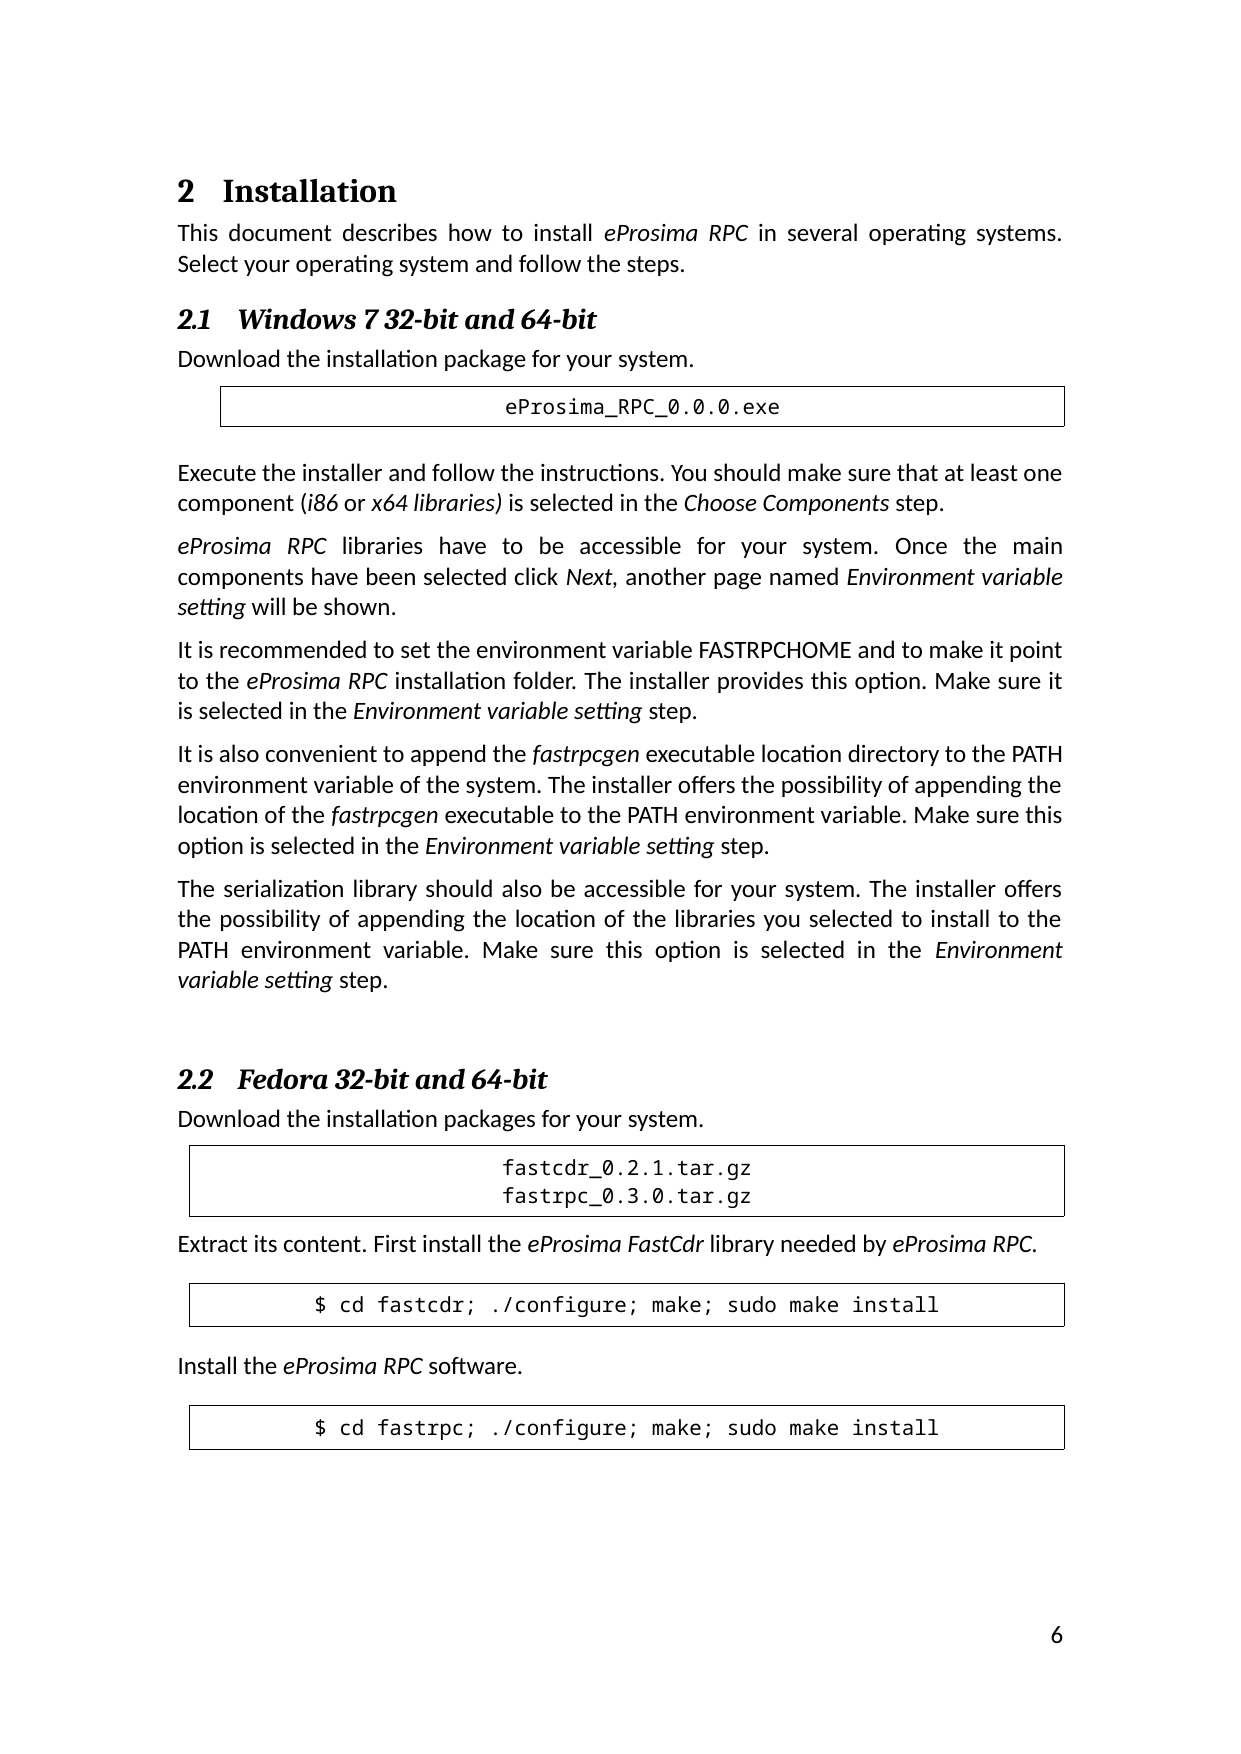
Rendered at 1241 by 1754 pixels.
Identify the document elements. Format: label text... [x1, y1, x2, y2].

text Extract its content. First install the eProsima FastCdr library needed by eProsima RPC. [177, 1228, 1063, 1258]
text It is also convenient to append the fastrpcgen executable location directory to the PATH environment variable of the system. The installer offers the possibility of appending the location of the fastrpcgen executable to the PATH environment variable. Make sure this option is selected in the Environment variable setting step. [177, 738, 1063, 860]
text fastrpc_0.3.0.tar.gz [204, 1181, 1049, 1208]
text This document describes how to install eProsima RPC in several operating systems. Select your operating system and follow the steps. [177, 217, 1063, 278]
subtitle Windows 7 32-bit and 64-bit [177, 303, 1063, 337]
text Execute the installer and follow the instructions. You should make sure that at least one component (i86 or x64 libraries) is selected in the Choose Components step. [177, 457, 1063, 518]
text $ cd fastcdr; ./configure; make; sudo make install [204, 1290, 1049, 1318]
subtitle Fedora 32-bit and 64-bit [177, 1063, 1063, 1097]
table_header eProsima_RPC_0.0.0.exe [221, 387, 1064, 426]
text It is recommended to set the environment variable FASTRPCHOME and to make it point to the eProsima RPC installation folder. The installer provides this option. Make sure it is selected in the Environment variable setting step. [177, 634, 1063, 726]
text Download the installation package for your system. [177, 343, 1063, 373]
text The serialization library should also be accessible for your system. The installer offers the possibility of appending the location of the libraries you selected to install to the PATH environment variable. Make sure this option is selected in the Environment variable setting step. [177, 873, 1063, 995]
text eProsima RPC libraries have to be accessible for your system. Once the main components have been selected click Next, another page named Environment variable setting will be shown. [177, 530, 1063, 622]
text $ cd fastrpc; ./configure; make; sudo make install [204, 1413, 1049, 1441]
subtitle Installation [177, 173, 1063, 211]
list Download the installation packages for your system. [177, 1103, 1063, 1133]
text Install the eProsima RPC software. [177, 1350, 1063, 1381]
text fastcdr_0.2.1.tar.gz [204, 1153, 1049, 1181]
